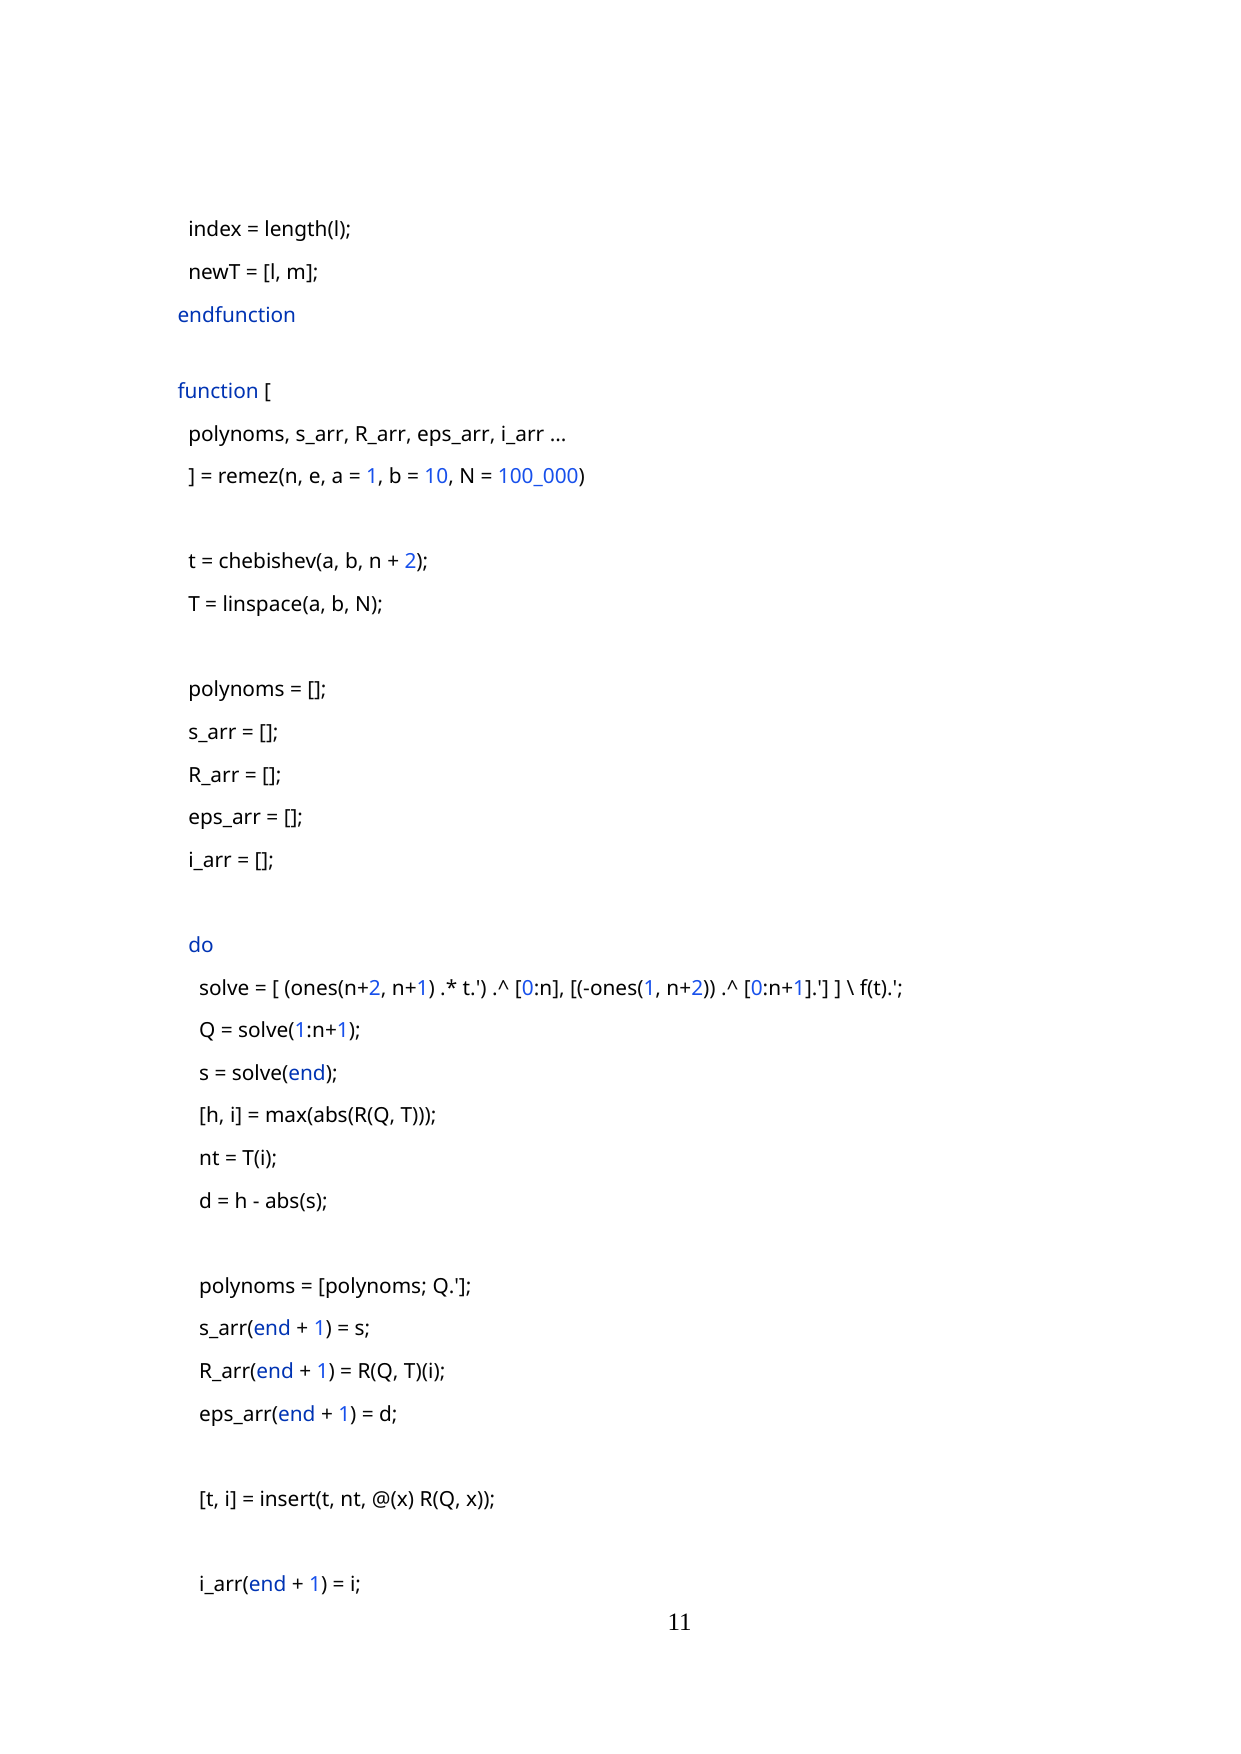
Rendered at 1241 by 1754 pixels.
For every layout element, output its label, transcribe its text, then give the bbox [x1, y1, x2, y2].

text index = length(l); newT = [l, m]; [177, 176, 1181, 286]
text endfunction [177, 300, 1181, 364]
text function [ polynoms, s_arr, R_arr, eps_arr, i_arr ... ] = remez(n, e, a = 1, b = 10, N = 100_000) t = chebishev(a, b, n + 2); T = linspace(a, b, N); polynoms = []; s_arr = []; R_arr = []; eps_arr = []; i_arr = []; do solve = [ (ones(n+2, n+1) .* t.') .^ [0:n], [(-ones(1, n+2)) .^ [0:n+1].'] ] \ f(t).'; Q = solve(1:n+1); s = solve(end); [h, i] = max(abs(R(Q, T))); nt = T(i); d = h - abs(s); polynoms = [polynoms; Q.']; s_arr(end + 1) = s; R_arr(end + 1) = R(Q, T)(i); eps_arr(end + 1) = d; [t, i] = insert(t, nt, @(x) R(Q, x)); i_arr(end + 1) = i; [177, 376, 1181, 1598]
